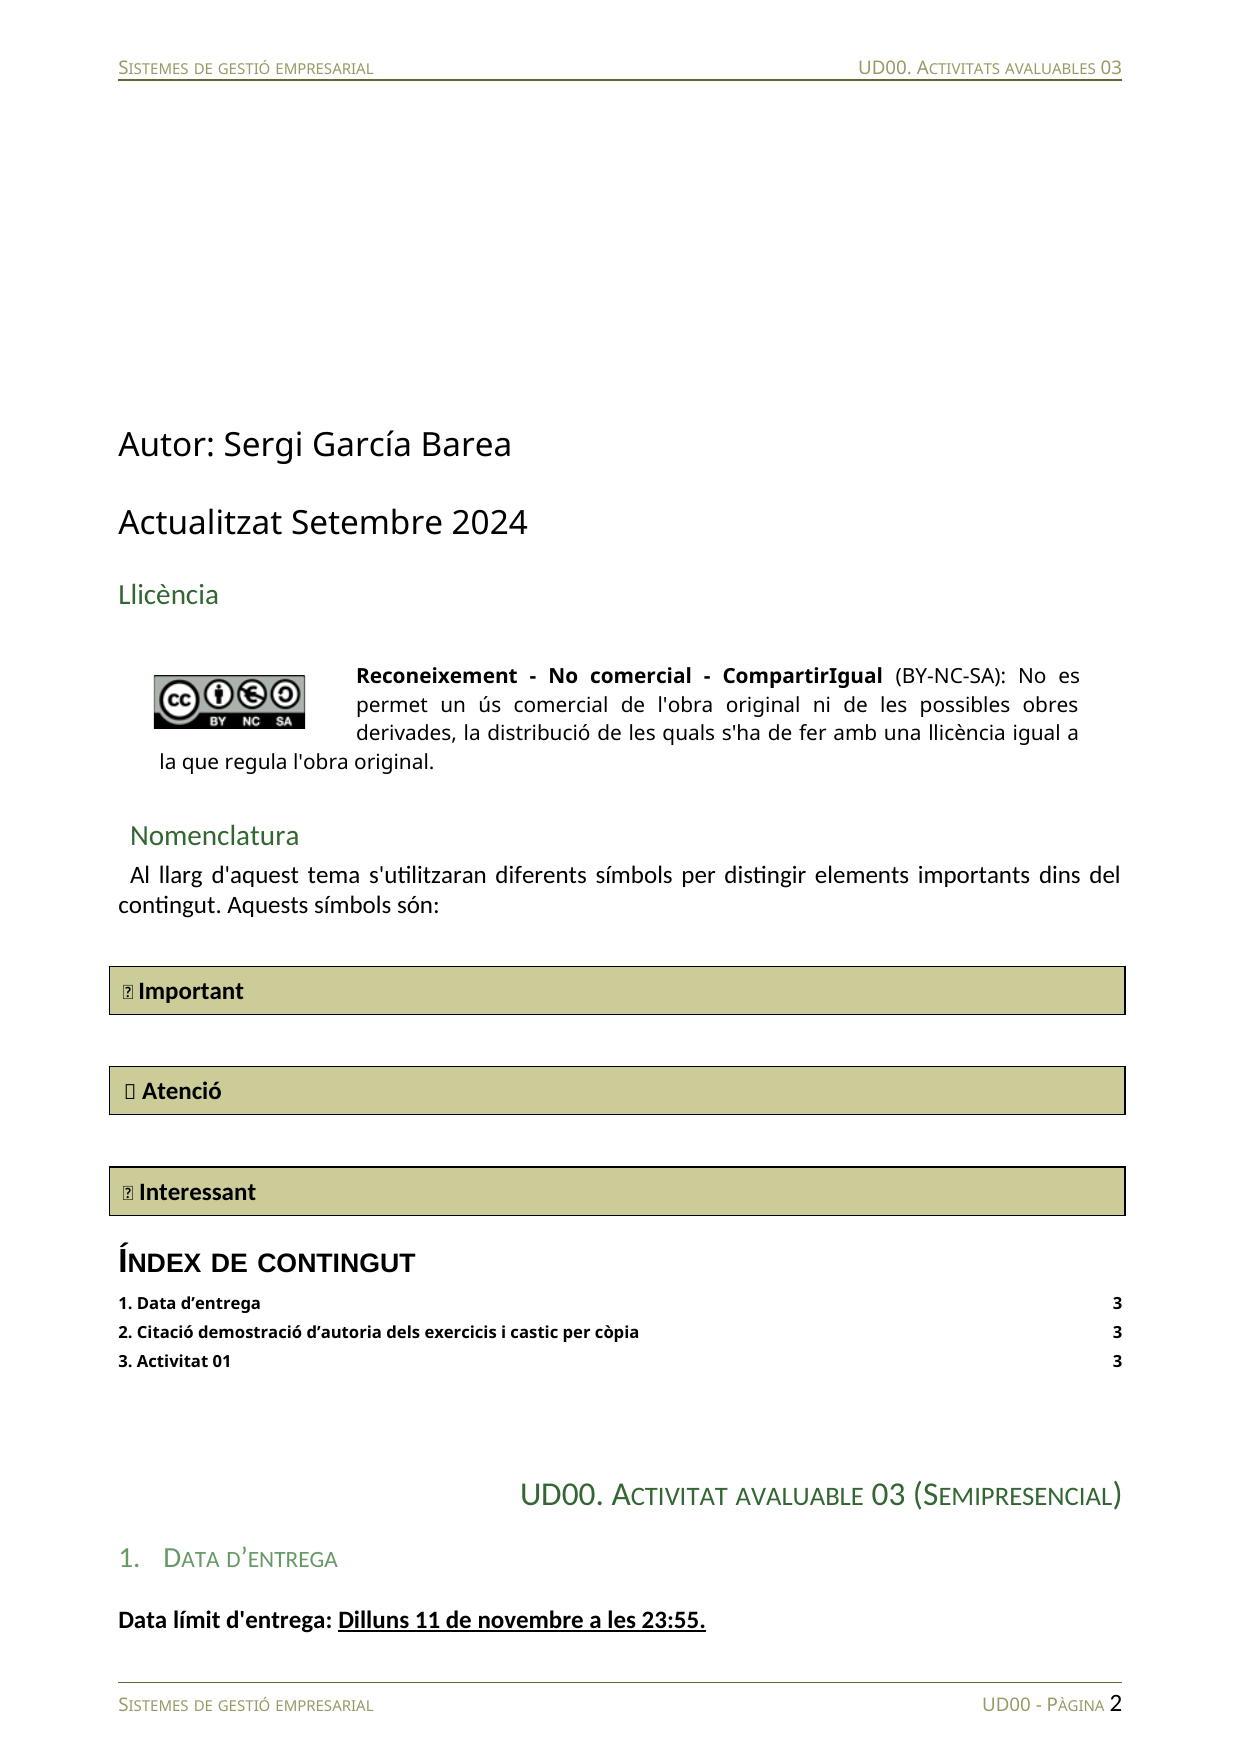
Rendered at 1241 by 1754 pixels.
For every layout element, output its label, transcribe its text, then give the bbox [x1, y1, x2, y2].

text 📖 Important [110, 967, 1124, 1014]
text Llicència [118, 576, 1122, 612]
text ❕ Atenció [110, 1067, 1124, 1114]
text Data límit d'entrega: Dilluns 11 de novembre a les 23:55. [118, 1604, 1122, 1635]
text Reconeixement - No comercial - CompartirIgual (BY-NC-SA): No es permet un ús comercial de l'obra original ni de les possibles obres derivades, la distribució de les quals s'ha de fer amb una llicència igual a la que regula l'obra original. [159, 662, 1080, 775]
subtitle Data d’entrega [118, 1539, 1122, 1574]
text Al llarg d'aquest tema s'utilitzaran diferents símbols per distingir elements importants dins del contingut. Aquests símbols són: [118, 859, 1122, 920]
text UD00. Activitat avaluable 03 (Semipresencial) [118, 1473, 1122, 1514]
text Actualitzat Setembre 2024 [118, 499, 1122, 544]
text Nomenclatura [118, 817, 1122, 852]
text 1. Data d’entrega 3 [118, 1292, 1122, 1314]
picture [153, 675, 306, 729]
text Autor: Sergi García Barea [118, 421, 1122, 466]
text 💬 Interessant [110, 1168, 1124, 1215]
text 2. Citació demostració d’autoria dels exercicis i castic per còpia 3 [118, 1321, 1122, 1343]
text 3. Activitat 01 3 [118, 1349, 1122, 1372]
text Índex de contingut [118, 1241, 1122, 1279]
